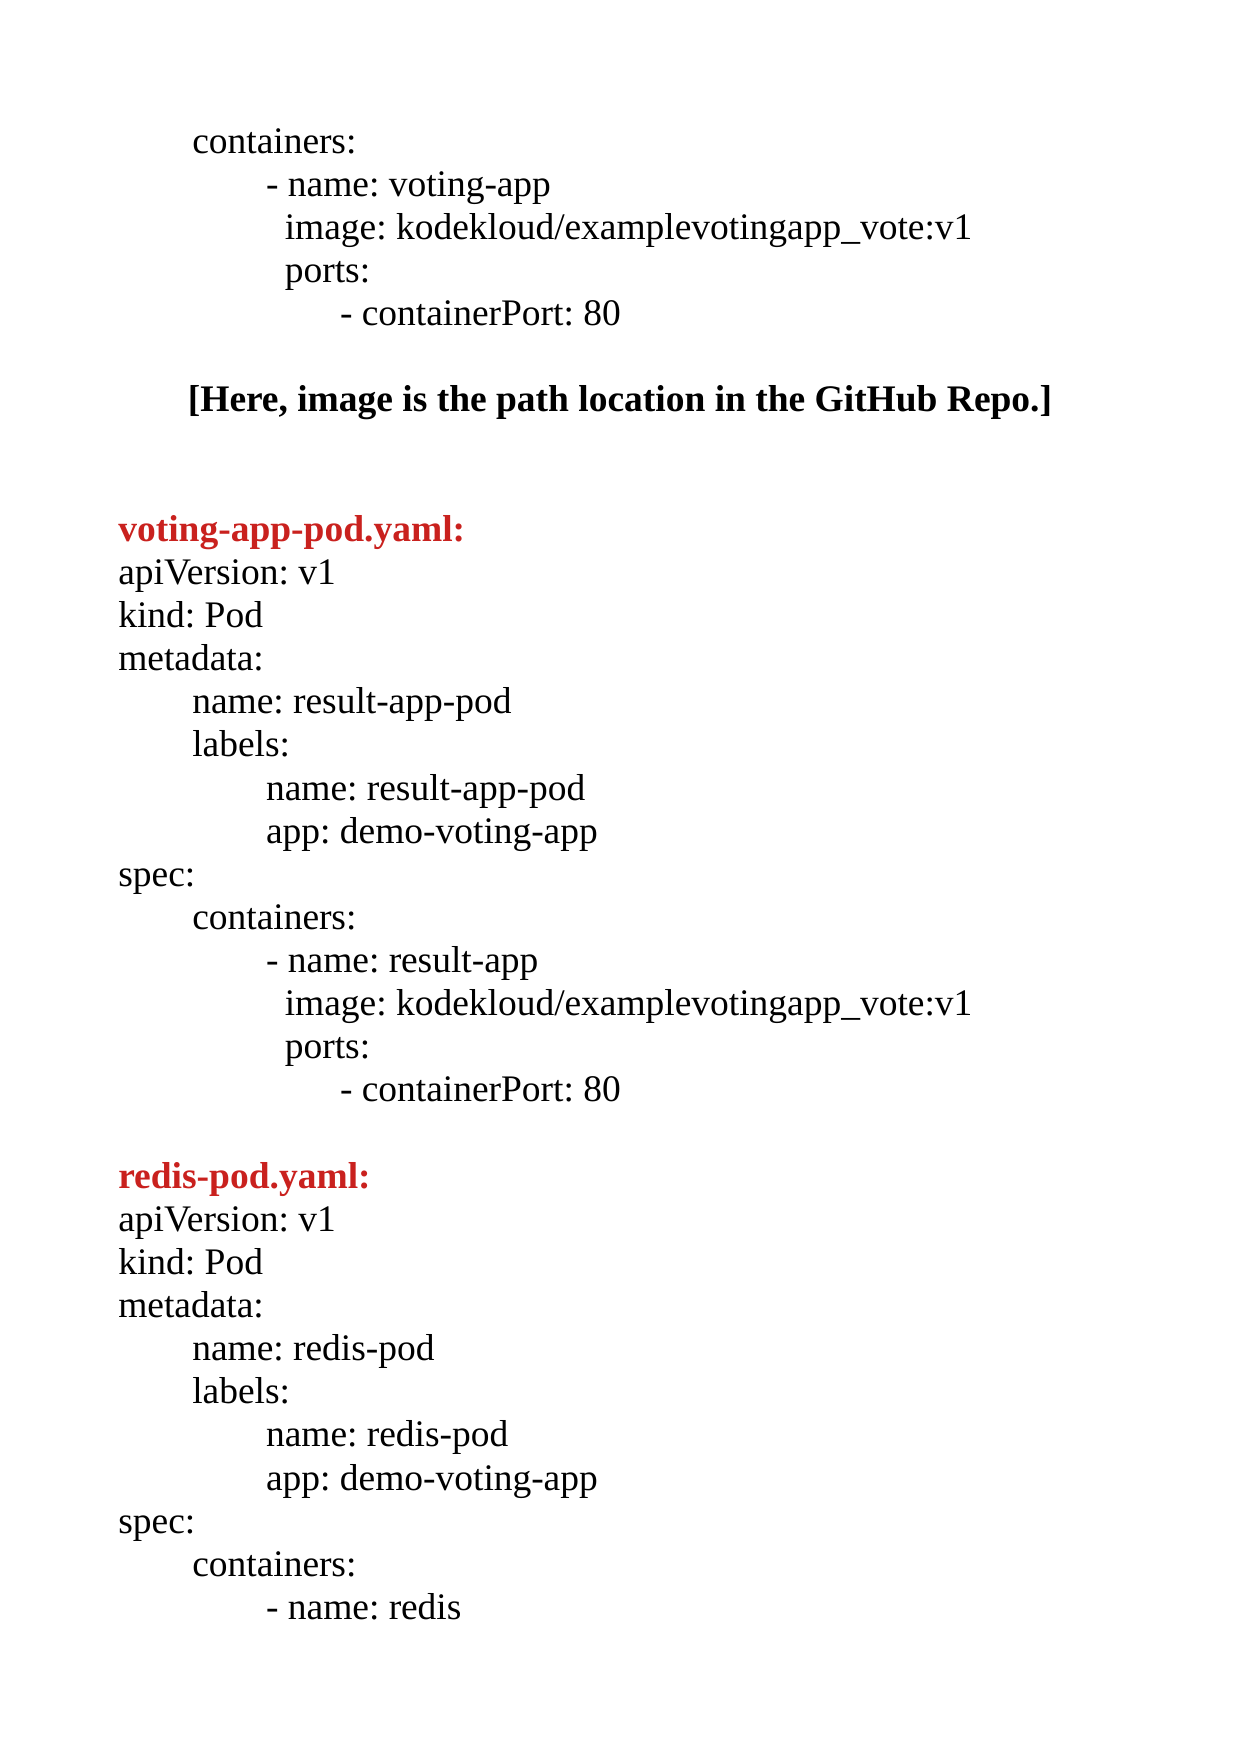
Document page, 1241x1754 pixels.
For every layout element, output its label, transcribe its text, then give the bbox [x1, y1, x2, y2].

text name: result-app-pod [118, 679, 1122, 722]
text kind: Pod [118, 1239, 1122, 1282]
text apiVersion: v1 [118, 1196, 1122, 1239]
text redis-pod.yaml: [118, 1153, 1122, 1196]
text - name: result-app [118, 937, 1122, 981]
text ports: [118, 1024, 1122, 1067]
text app: demo-voting-app [118, 808, 1122, 851]
text name: redis-pod [118, 1412, 1122, 1455]
text apiVersion: v1 [118, 549, 1122, 592]
text - name: redis [118, 1584, 1122, 1627]
text spec: [118, 851, 1122, 894]
text name: result-app-pod [118, 765, 1122, 808]
text kind: Pod [118, 592, 1122, 636]
text labels: [118, 1369, 1122, 1412]
text metadata: [118, 636, 1122, 679]
text containers: [118, 894, 1122, 937]
text image: kodekloud/examplevotingapp_vote:v1 [118, 204, 1122, 247]
text image: kodekloud/examplevotingapp_vote:v1 [118, 981, 1122, 1024]
text metadata: [118, 1282, 1122, 1326]
text voting-app-pod.yaml: [118, 506, 1122, 549]
text labels: [118, 722, 1122, 765]
text name: redis-pod [118, 1326, 1122, 1369]
text - containerPort: 80 [118, 1067, 1122, 1110]
text containers: [118, 1541, 1122, 1584]
text ports: [118, 247, 1122, 291]
text containers: [118, 118, 1122, 161]
text spec: [118, 1498, 1122, 1541]
text app: demo-voting-app [118, 1455, 1122, 1498]
text - containerPort: 80 [118, 291, 1122, 334]
text - name: voting-app [118, 161, 1122, 204]
text [Here, image is the path location in the GitHub Repo.] [118, 377, 1122, 420]
